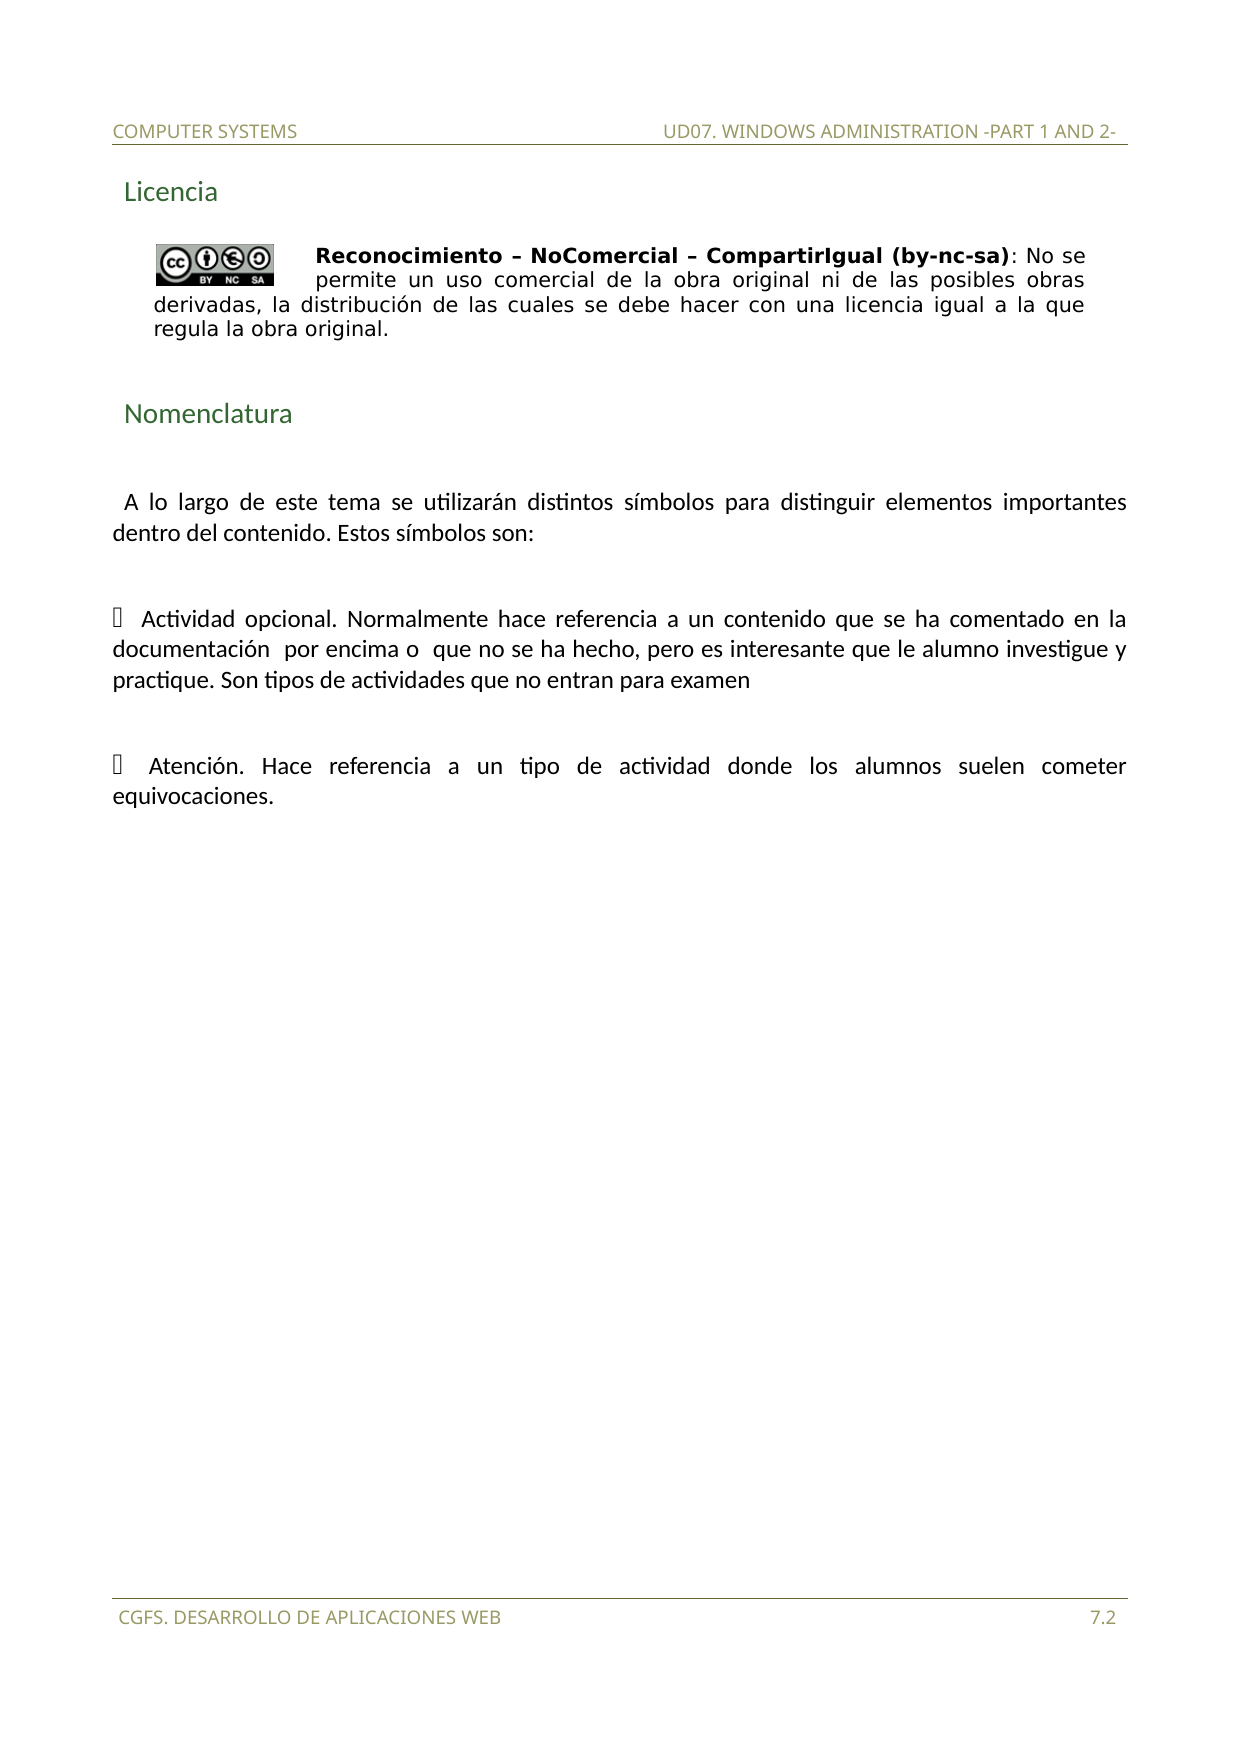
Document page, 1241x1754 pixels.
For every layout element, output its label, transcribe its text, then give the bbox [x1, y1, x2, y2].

text  Atención. Hace referencia a un tipo de actividad donde los alumnos suelen cometer equivocaciones. [112, 750, 1128, 811]
picture [156, 244, 274, 286]
text A lo largo de este tema se utilizarán distintos símbolos para distinguir elementos importantes dentro del contenido. Estos símbolos son: [112, 487, 1128, 548]
text Nomenclatura [112, 396, 1128, 431]
text Reconocimiento – NoComercial – CompartirIgual (by-nc-sa): No se permite un uso comercial de la obra original ni de las posibles obras derivadas, la distribución de las cuales se debe hacer con una licencia igual a la que regula la obra original. [153, 244, 1086, 341]
text  Actividad opcional. Normalmente hace referencia a un contenido que se ha comentado en la documentación por encima o que no se ha hecho, pero es interesante que le alumno investigue y practique. Son tipos de actividades que no entran para examen [112, 603, 1128, 694]
text Licencia [112, 173, 1128, 209]
